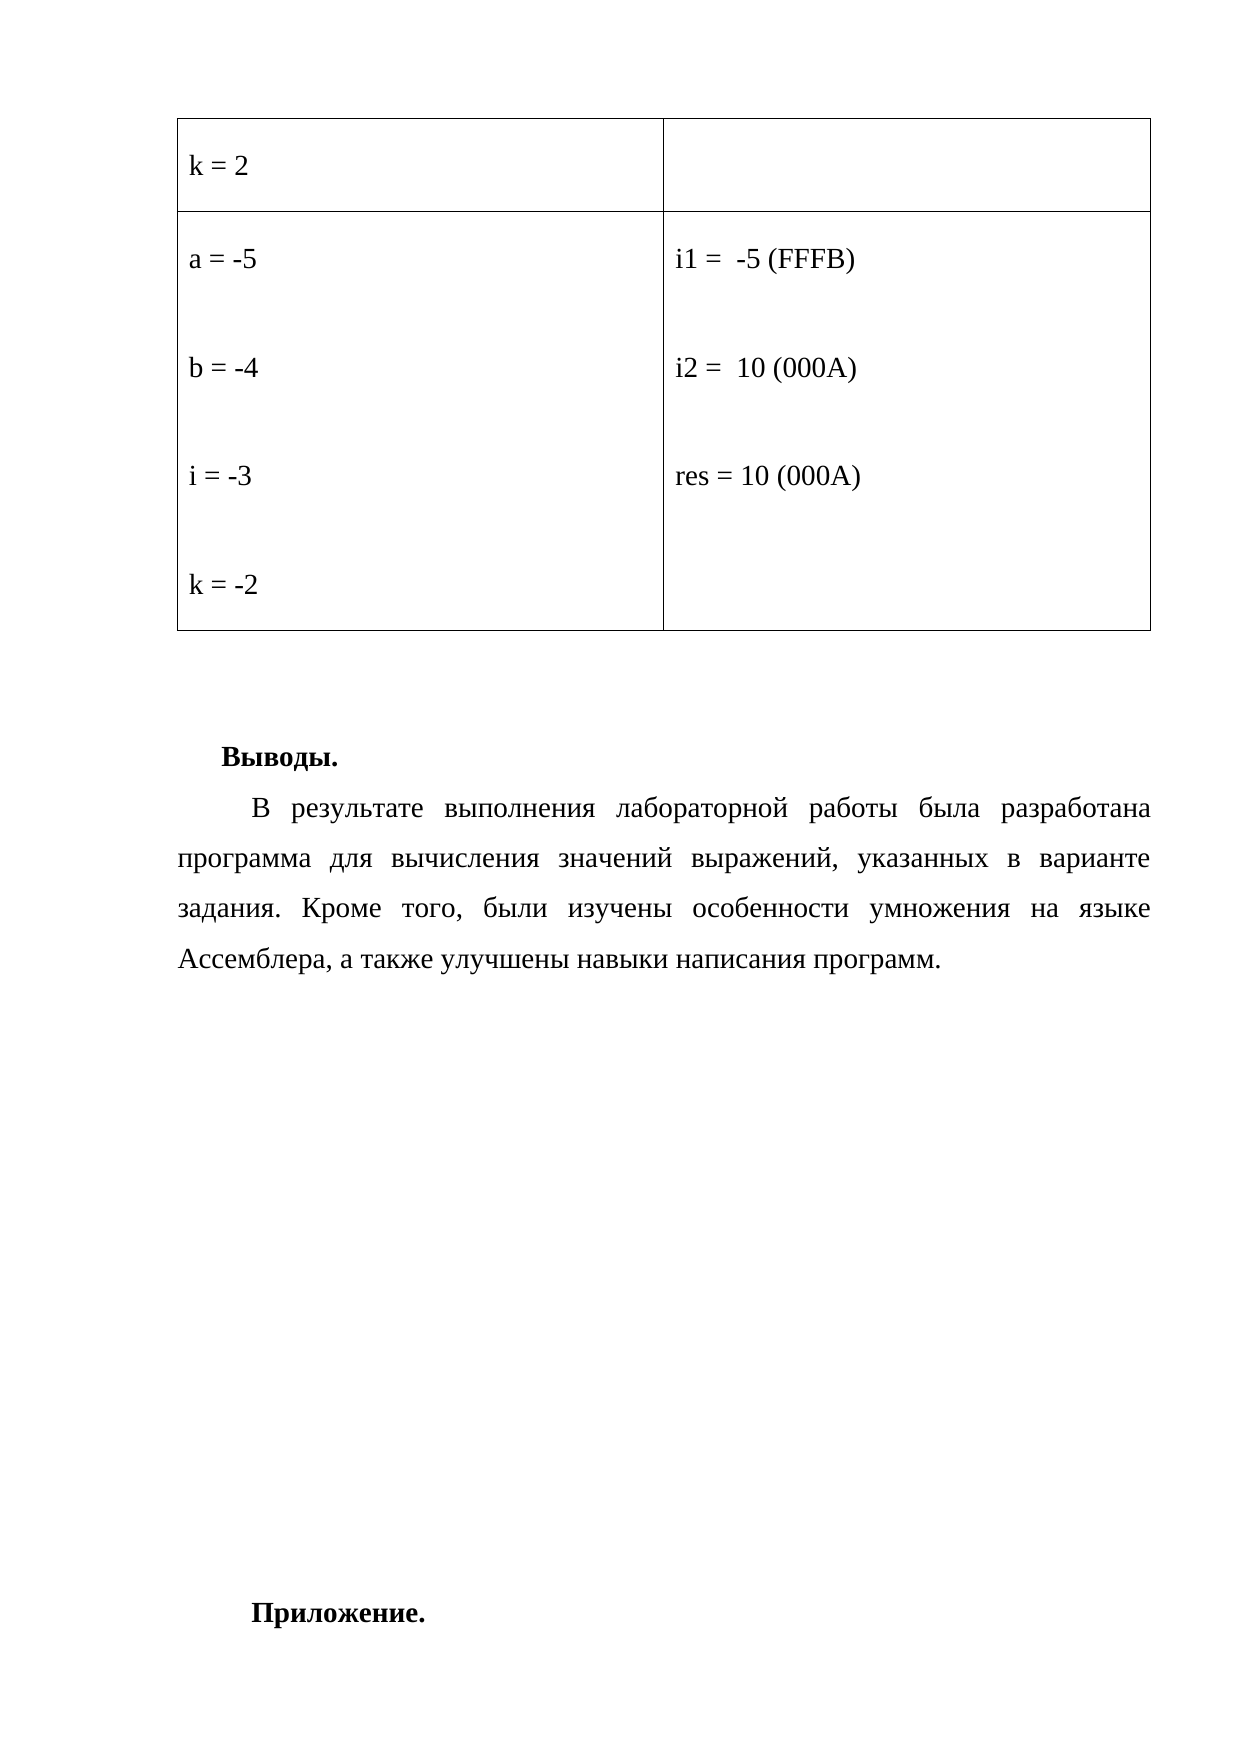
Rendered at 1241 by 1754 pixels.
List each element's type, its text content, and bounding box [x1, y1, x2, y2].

text Приложение. [177, 1595, 1152, 1628]
text В результате выполнения лабораторной работы была разработана программа для вычисления значений выражений, указанных в варианте задания. Кроме того, были изучены особенности умножения на языке Ассемблера, а также улучшены навыки написания программ. [177, 790, 1152, 974]
table_cell k = 2 [178, 119, 663, 211]
table_cell [664, 119, 1150, 211]
table_cell a = -5 b = -4 i = -3 k = -2 [178, 212, 663, 630]
table_cell i1 = -5 (FFFB) i2 = 10 (000A) res = 10 (000A) [664, 212, 1150, 630]
text Выводы. [177, 739, 1152, 773]
